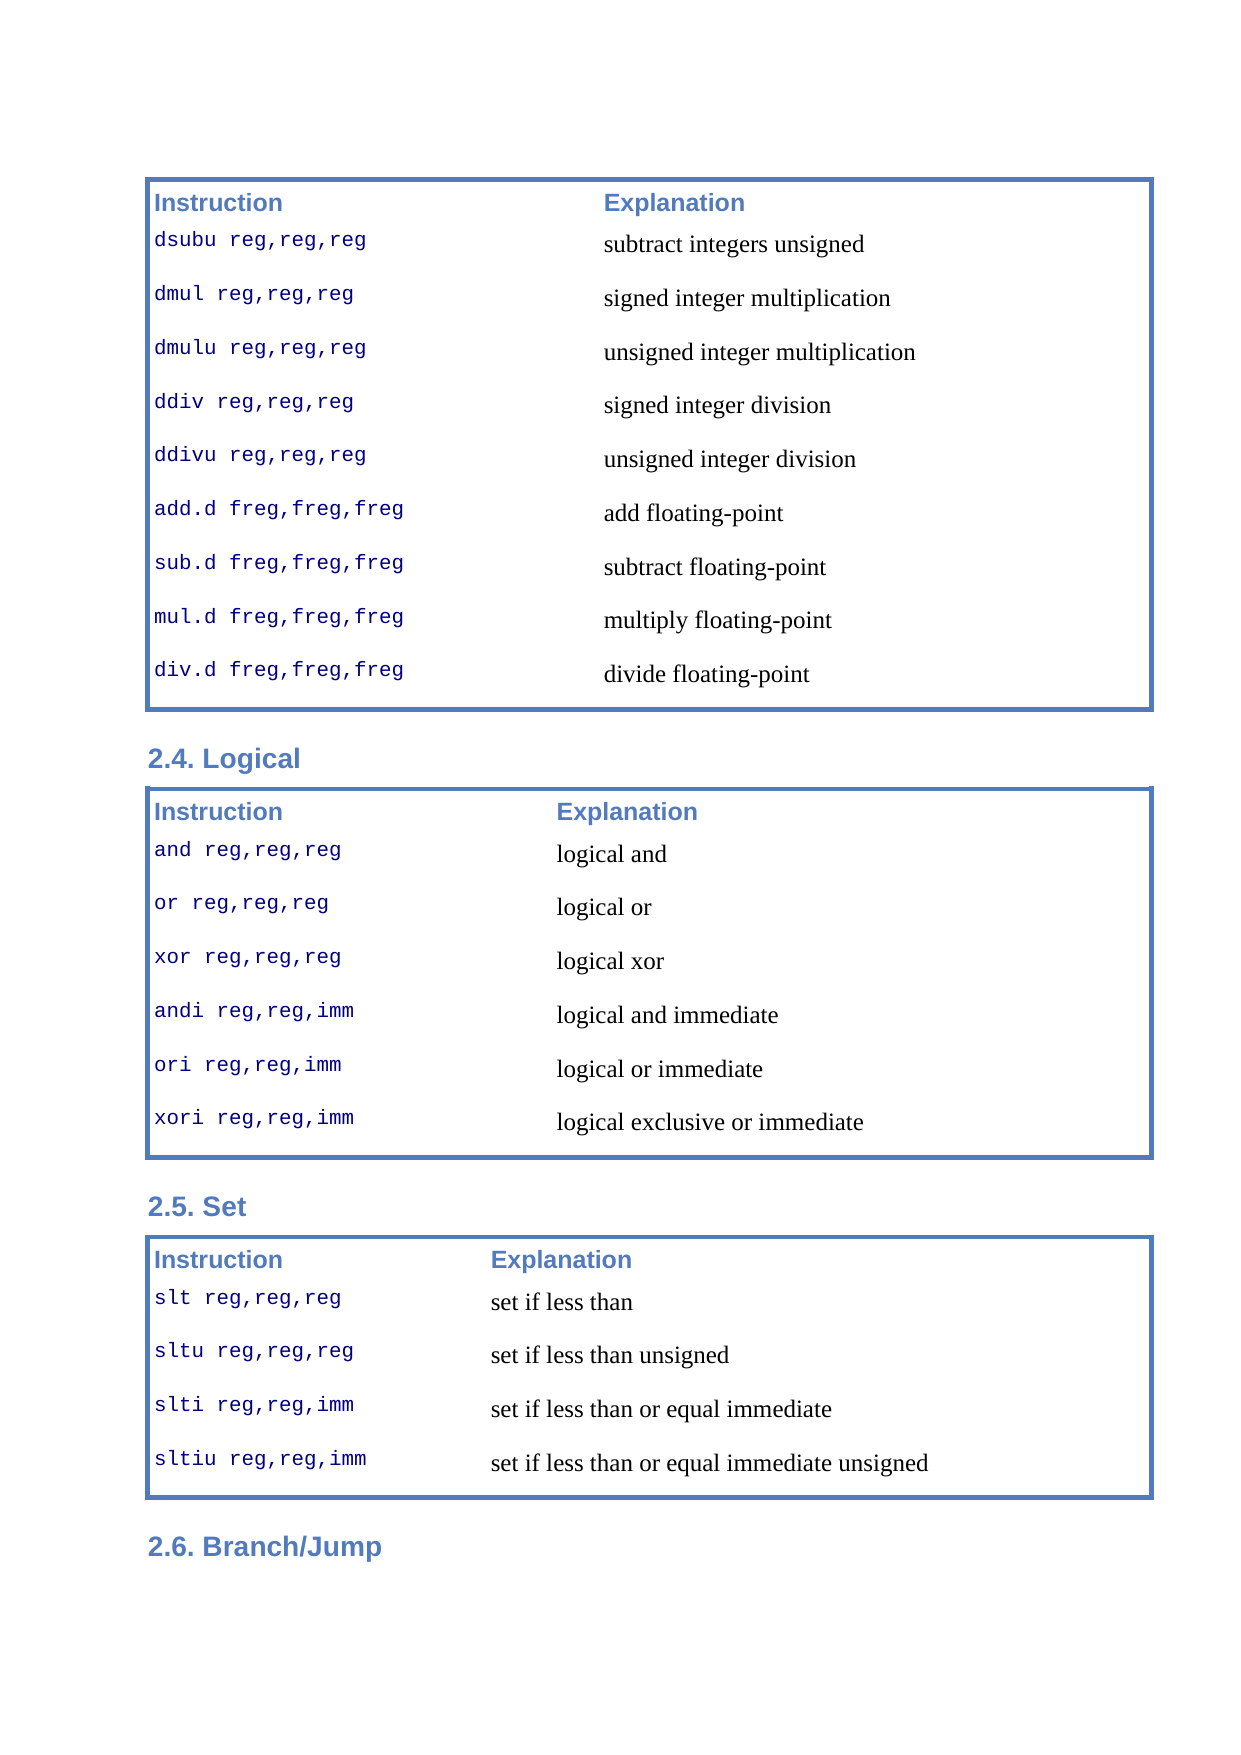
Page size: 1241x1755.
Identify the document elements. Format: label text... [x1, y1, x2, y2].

table_cell dmul reg,reg,reg [150, 277, 597, 331]
table_cell set if less than [484, 1280, 1149, 1334]
table_cell dmulu reg,reg,reg [150, 331, 597, 384]
table_cell logical xor [550, 940, 1149, 994]
table_cell xori reg,reg,imm [150, 1101, 550, 1155]
subtitle 2.6. Branch/Jump [148, 1530, 1152, 1562]
table_cell slti reg,reg,imm [150, 1388, 484, 1442]
table_cell or reg,reg,reg [150, 886, 550, 940]
table_cell logical or immediate [550, 1048, 1149, 1101]
table_cell ddiv reg,reg,reg [150, 384, 597, 438]
table_cell logical or [550, 886, 1149, 940]
table_cell logical and [550, 833, 1149, 886]
table_header Explanation [484, 1239, 1149, 1280]
table_cell unsigned integer division [597, 438, 1149, 492]
table_cell add.d freg,freg,freg [150, 492, 597, 546]
table_cell div.d freg,freg,freg [150, 653, 597, 707]
table_cell add floating-point [597, 492, 1149, 546]
table_cell sub.d freg,freg,freg [150, 546, 597, 599]
table_cell unsigned integer multiplication [597, 331, 1149, 384]
table_cell logical and immediate [550, 994, 1149, 1047]
table_cell subtract floating-point [597, 546, 1149, 599]
table_cell and reg,reg,reg [150, 833, 550, 886]
table_header Explanation [550, 791, 1149, 832]
table_cell divide floating-point [597, 653, 1149, 707]
table_cell set if less than unsigned [484, 1334, 1149, 1388]
subtitle 2.5. Set [148, 1189, 1152, 1222]
table_cell sltu reg,reg,reg [150, 1334, 484, 1388]
table_cell set if less than or equal immediate [484, 1388, 1149, 1442]
table_cell slt reg,reg,reg [150, 1280, 484, 1334]
table_cell xor reg,reg,reg [150, 940, 550, 994]
table_cell logical exclusive or immediate [550, 1101, 1149, 1155]
table_cell subtract integers unsigned [597, 223, 1149, 277]
table_cell ori reg,reg,imm [150, 1048, 550, 1101]
table_cell multiply floating-point [597, 599, 1149, 653]
subtitle 2.4. Logical [148, 742, 1152, 774]
table_header Instruction [150, 791, 550, 832]
table_cell signed integer multiplication [597, 277, 1149, 331]
table_cell andi reg,reg,imm [150, 994, 550, 1047]
table_cell signed integer division [597, 384, 1149, 438]
table_header Instruction [150, 182, 597, 223]
table_header Instruction [150, 1239, 484, 1280]
table_cell mul.d freg,freg,freg [150, 599, 597, 653]
table_cell ddivu reg,reg,reg [150, 438, 597, 492]
table_cell dsubu reg,reg,reg [150, 223, 597, 277]
table_header Explanation [597, 182, 1149, 223]
table_cell sltiu reg,reg,imm [150, 1442, 484, 1495]
table_cell set if less than or equal immediate unsigned [484, 1442, 1149, 1495]
